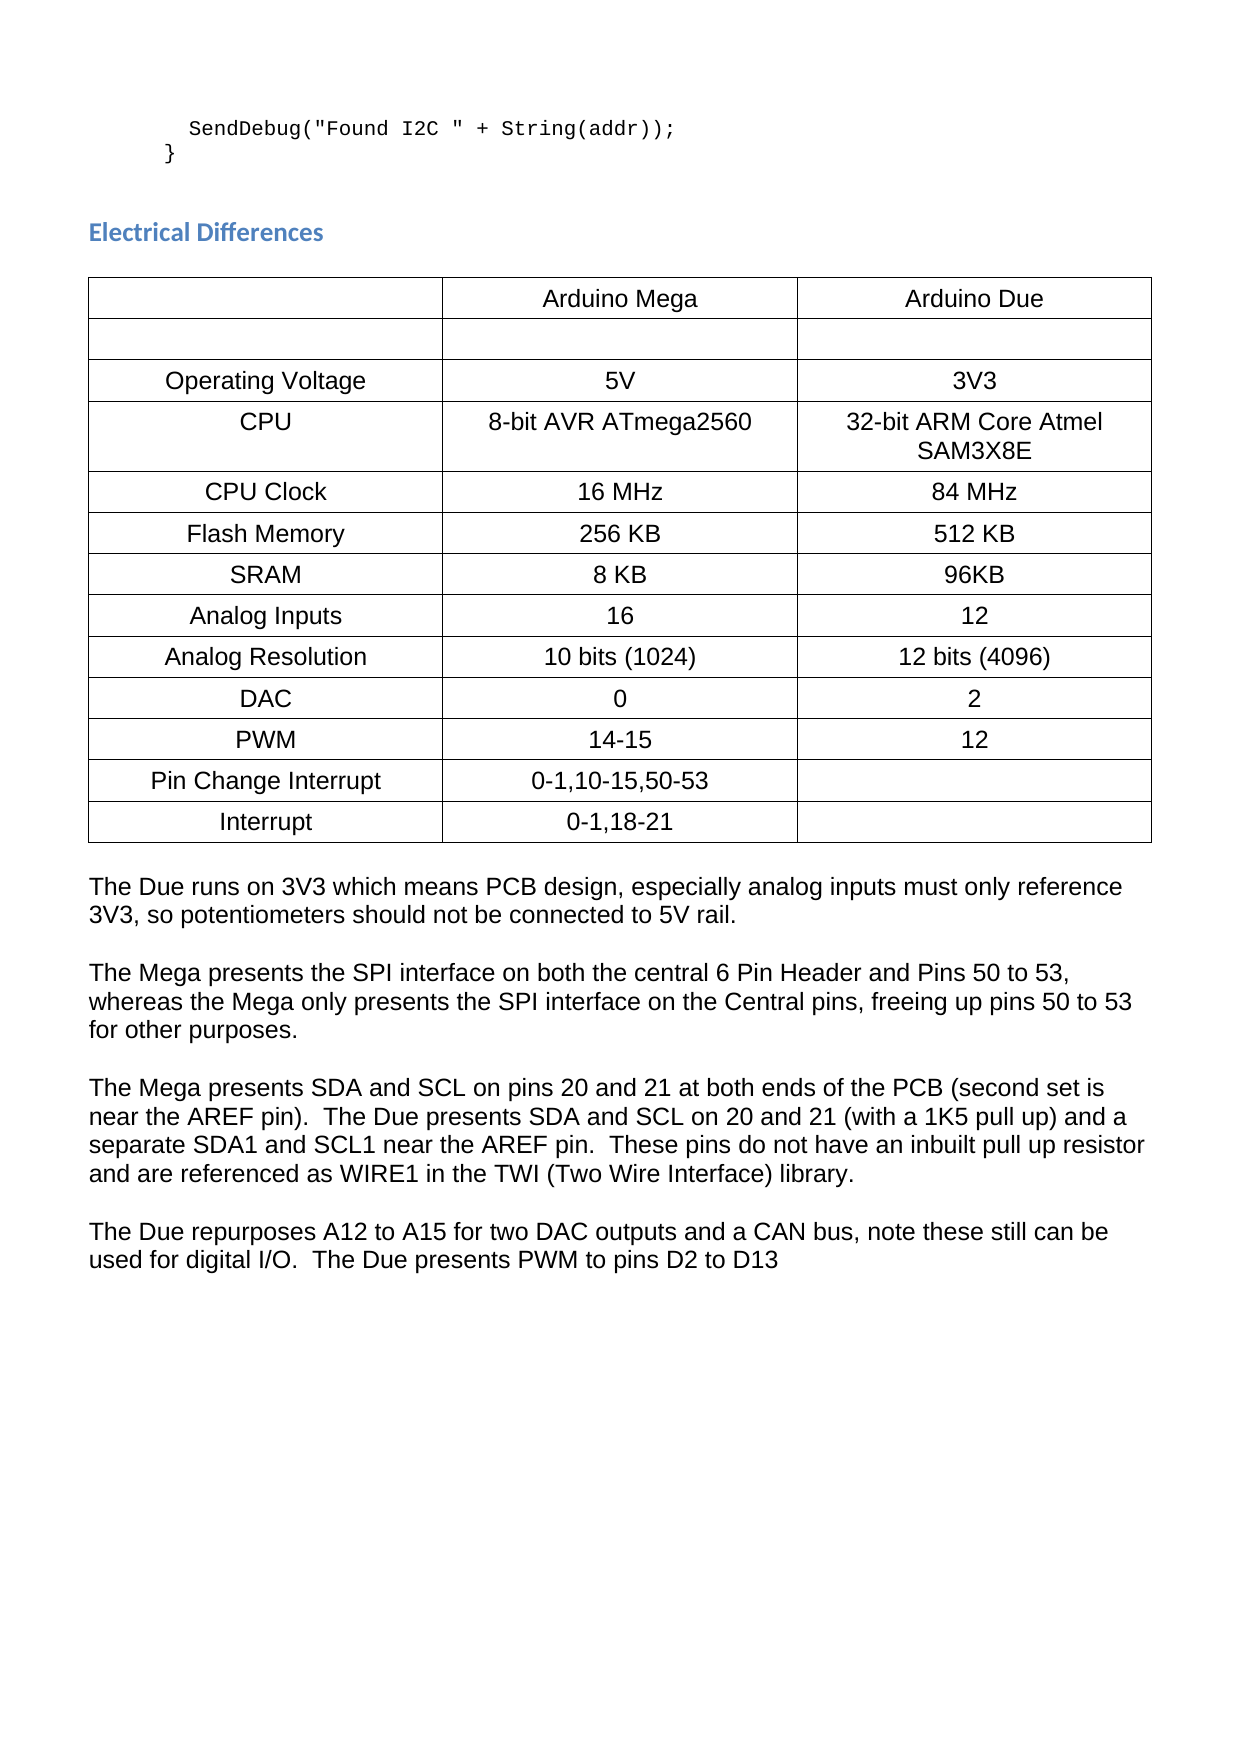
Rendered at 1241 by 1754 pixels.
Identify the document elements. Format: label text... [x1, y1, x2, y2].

text } [88, 142, 1152, 165]
table_cell PWM [89, 719, 442, 759]
table_cell 84 MHz [798, 472, 1151, 512]
table_cell 256 KB [443, 513, 797, 553]
table_cell Flash Memory [89, 513, 442, 553]
table_cell 96KB [798, 554, 1151, 594]
table_header Arduino Due [798, 278, 1151, 318]
table_cell [798, 802, 1151, 842]
table_cell Interrupt [89, 802, 442, 842]
table_cell Analog Inputs [89, 595, 442, 636]
table_cell 0 [443, 678, 797, 718]
table_cell Operating Voltage [89, 360, 442, 401]
table_cell CPU Clock [89, 472, 442, 512]
table_cell 3V3 [798, 360, 1151, 401]
table_header Arduino Mega [443, 278, 797, 318]
text The Due runs on 3V3 which means PCB design, especially analog inputs must only reference 3V3, so potentiometers should not be connected to 5V rail. [88, 872, 1152, 929]
table_cell 12 bits (4096) [798, 637, 1151, 677]
table_cell [798, 760, 1151, 801]
table_cell 0-1,10-15,50-53 [443, 760, 797, 801]
table_cell Pin Change Interrupt [89, 760, 442, 801]
table_cell 14-15 [443, 719, 797, 759]
table_cell 16 MHz [443, 472, 797, 512]
table_cell SRAM [89, 554, 442, 594]
table_header [89, 278, 442, 318]
table_cell 8 KB [443, 554, 797, 594]
table_cell 512 KB [798, 513, 1151, 553]
table_cell [798, 319, 1151, 359]
table_cell 2 [798, 678, 1151, 718]
subtitle Electrical Differences [88, 215, 1152, 248]
table_cell 5V [443, 360, 797, 401]
table_cell 32-bit ARM Core Atmel SAM3X8E [798, 402, 1151, 471]
table_cell [443, 319, 797, 359]
table_cell 8-bit AVR ATmega2560 [443, 402, 797, 471]
text The Mega presents SDA and SCL on pins 20 and 21 at both ends of the PCB (second set is near the AREF pin). The Due presents SDA and SCL on 20 and 21 (with a 1K5 pull up) and a separate SDA1 and SCL1 near the AREF pin. These pins do not have an inbuilt pull up resistor and are referenced as WIRE1 in the TWI (Two Wire Interface) library. [88, 1073, 1152, 1188]
table_cell DAC [89, 678, 442, 718]
text The Due repurposes A12 to A15 for two DAC outputs and a CAN bus, note these still can be used for digital I/O. The Due presents PWM to pins D2 to D13 [88, 1217, 1152, 1274]
table_cell [89, 319, 442, 359]
text The Mega presents the SPI interface on both the central 6 Pin Header and Pins 50 to 53, whereas the Mega only presents the SPI interface on the Central pins, freeing up pins 50 to 53 for other purposes. [88, 958, 1152, 1044]
table_cell 16 [443, 595, 797, 636]
table_cell CPU [89, 402, 442, 471]
table_cell 12 [798, 595, 1151, 636]
table_cell 12 [798, 719, 1151, 759]
table_cell 10 bits (1024) [443, 637, 797, 677]
table_cell 0-1,18-21 [443, 802, 797, 842]
table_cell Analog Resolution [89, 637, 442, 677]
text SendDebug("Found I2C " + String(addr)); [88, 118, 1152, 142]
